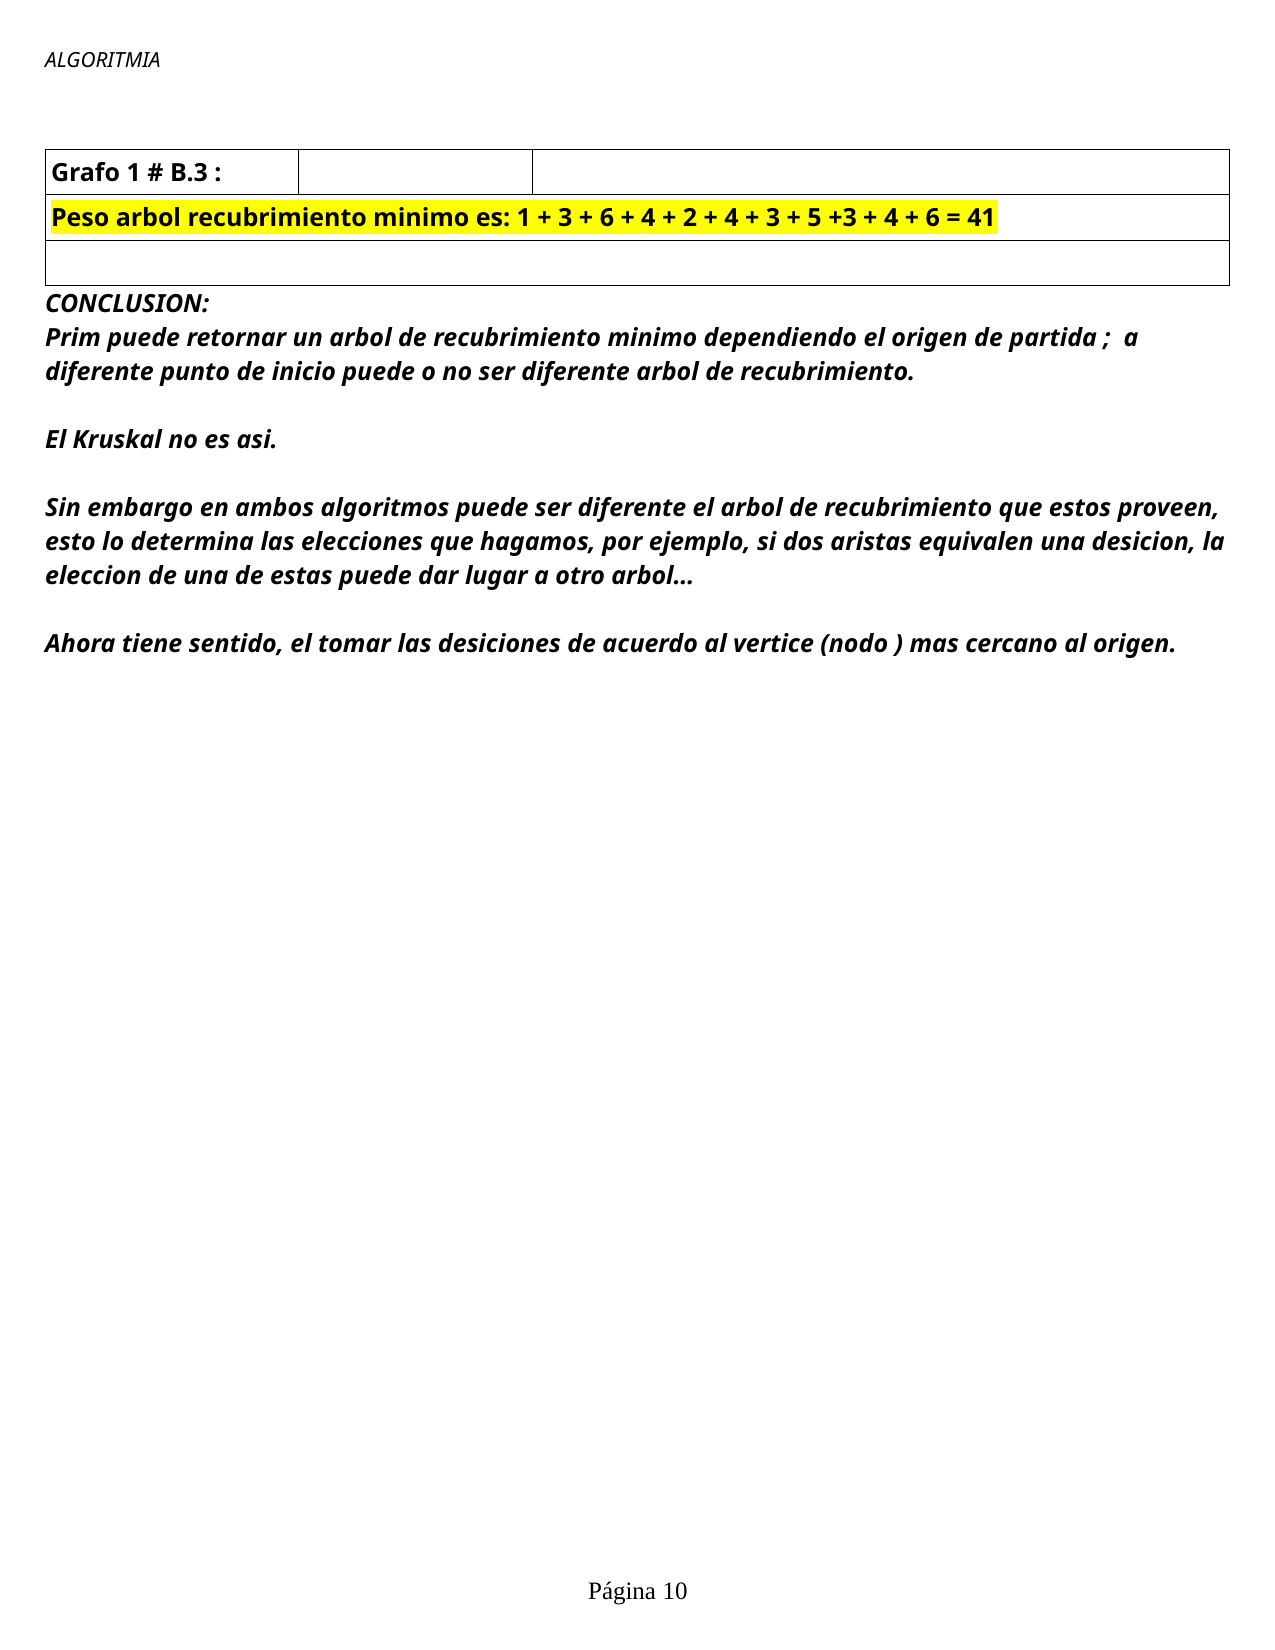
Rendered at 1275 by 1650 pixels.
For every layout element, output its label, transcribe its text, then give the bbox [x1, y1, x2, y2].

table_cell [299, 150, 532, 194]
table_cell [299, 104, 532, 148]
text CONCLUSION: [45, 286, 1230, 319]
text Prim puede retornar un arbol de recubrimiento minimo dependiendo el origen de partida ; a diferente punto de inicio puede o no ser diferente arbol de recubrimiento. El Kruskal no es asi. Sin embargo en ambos algoritmos puede ser diferente el arbol de recubrimiento que estos proveen, esto lo determina las elecciones que hagamos, por ejemplo, si dos aristas equivalen una desicion, la eleccion de una de estas puede dar lugar a otro arbol… Ahora tiene sentido, el tomar las desiciones de acuerdo al vertice (nodo ) mas cercano al origen. [45, 319, 1230, 660]
table_cell [533, 104, 1229, 148]
table_cell Peso arbol recubrimiento minimo es: 1 + 3 + 6 + 4 + 2 + 4 + 3 + 5 +3 + 4 + 6 = 41 [46, 195, 1229, 240]
table_cell [46, 104, 298, 148]
table_cell [46, 241, 1229, 285]
table_cell Grafo 1 # B.3 : [46, 150, 298, 194]
table_cell [533, 150, 1229, 194]
